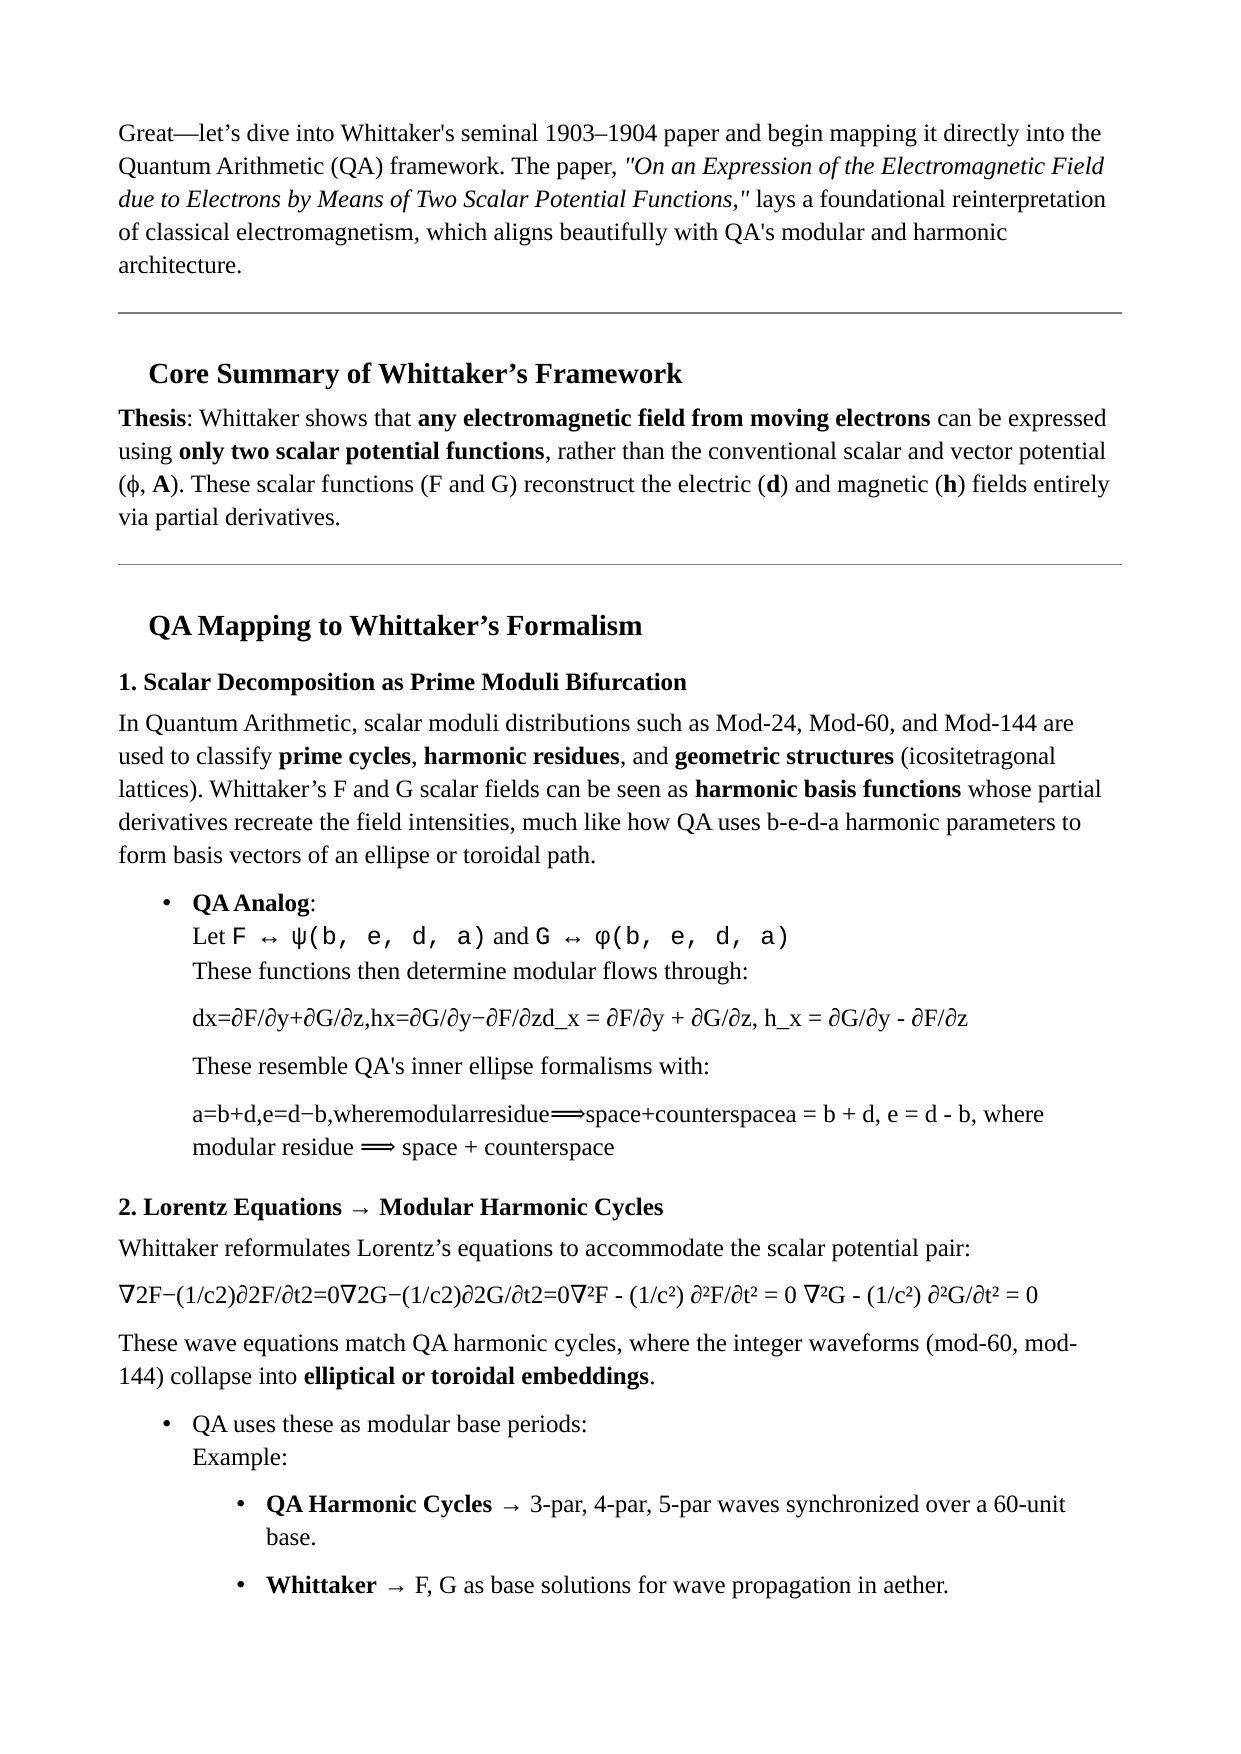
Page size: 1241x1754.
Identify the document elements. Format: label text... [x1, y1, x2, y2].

list QA Analog: Let F ↔ ψ(b, e, d, a) and G ↔ φ(b, e, d, a) These functions then determine modular flows through: [162, 888, 1122, 984]
list dx=∂F/∂y+∂G/∂z,hx=∂G/∂y−∂F/∂zd_x = ∂F/∂y + ∂G/∂z, h_x = ∂G/∂y - ∂F/∂z [162, 1003, 1122, 1032]
list a=b+d,e=d−b,wheremodularresidue⟹space+counterspacea = b + d, e = d - b, where modular residue ⟹ space + counterspace [162, 1099, 1122, 1160]
list QA Harmonic Cycles → 3-par, 4-par, 5-par waves synchronized over a 60-unit base. [236, 1489, 1122, 1551]
subtitle 2. Lorentz Equations → Modular Harmonic Cycles [118, 1192, 1122, 1221]
text Thesis: Whittaker shows that any electromagnetic field from moving electrons can be expressed using only two scalar potential functions, rather than the conventional scalar and vector potential (ϕ, A). These scalar functions (F and G) reconstruct the electric (d) and magnetic (h) fields entirely via partial derivatives. [118, 403, 1122, 531]
text ∇2F−(1/c2)∂2F/∂t2=0∇2G−(1/c2)∂2G/∂t2=0∇²F - (1/c²) ∂²F/∂t² = 0 ∇²G - (1/c²) ∂²G/∂t² = 0 [118, 1281, 1122, 1309]
text Great—let’s dive into Whittaker's seminal 1903–1904 paper and begin mapping it directly into the Quantum Arithmetic (QA) framework. The paper, "On an Expression of the Electromagnetic Field due to Electrons by Means of Two Scalar Potential Functions," lays a foundational reinterpretation of classical electromagnetism, which aligns beautifully with QA's modular and harmonic architecture. [118, 118, 1122, 279]
text In Quantum Arithmetic, scalar moduli distributions such as Mod-24, Mod-60, and Mod-144 are used to classify prime cycles, harmonic residues, and geometric structures (icositetragonal lattices). Whittaker’s F and G scalar fields can be seen as harmonic basis functions whose partial derivatives recreate the field intensities, much like how QA uses b-e-d-a harmonic parameters to form basis vectors of an ellipse or toroidal path. [118, 708, 1122, 869]
subtitle 🧠 Core Summary of Whittaker’s Framework [118, 357, 1122, 390]
subtitle 🔁 QA Mapping to Whittaker’s Formalism [118, 608, 1122, 642]
list These resemble QA's inner ellipse formalisms with: [162, 1051, 1122, 1080]
list QA uses these as modular base periods: Example: [162, 1409, 1122, 1471]
list Whittaker → F, G as base solutions for wave propagation in aether. [236, 1570, 1122, 1599]
text These wave equations match QA harmonic cycles, where the integer waveforms (mod-60, mod-144) collapse into elliptical or toroidal embeddings. [118, 1328, 1122, 1390]
subtitle 1. Scalar Decomposition as Prime Moduli Bifurcation [118, 667, 1122, 696]
text Whittaker reformulates Lorentz’s equations to accommodate the scalar potential pair: [118, 1233, 1122, 1262]
